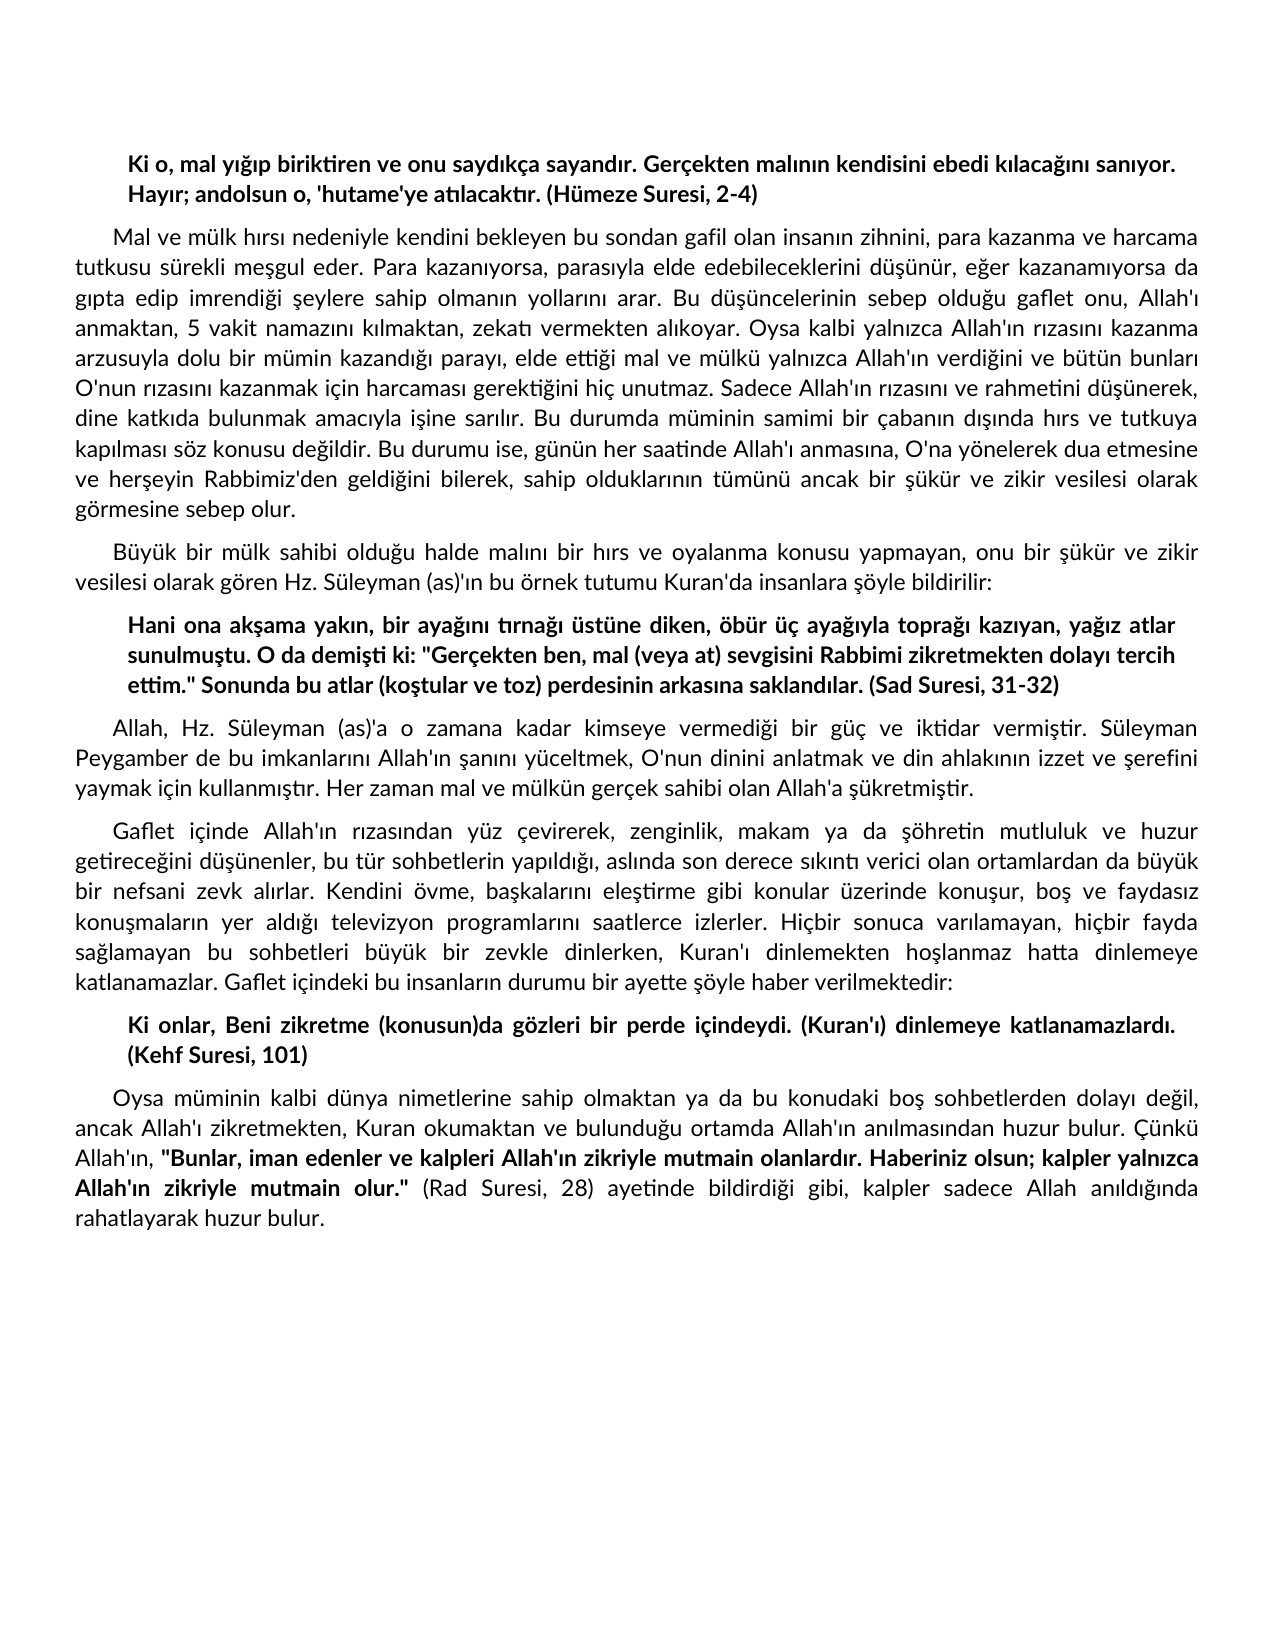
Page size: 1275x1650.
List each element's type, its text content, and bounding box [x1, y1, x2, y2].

text Gaflet içinde Allah'ın rızasından yüz çevirerek, zenginlik, makam ya da şöhretin mutluluk ve huzur getireceğini düşünenler, bu tür sohbetlerin yapıldığı, aslında son derece sıkıntı verici olan ortamlardan da büyük bir nefsani zevk alırlar. Kendini övme, başkalarını eleştirme gibi konular üzerinde konuşur, boş ve faydasız konuşmaların yer aldığı televizyon programlarını saatlerce izlerler. Hiçbir sonuca varılamayan, hiçbir fayda sağlamayan bu sohbetleri büyük bir zevkle dinlerken, Kuran'ı dinlemekten hoşlanmaz hatta dinlemeye katlanamazlar. Gaflet içindeki bu insanların durumu bir ayette şöyle haber verilmektedir: [75, 817, 1200, 995]
text Hani ona akşama yakın, bir ayağını tırnağı üstüne diken, öbür üç ayağıyla toprağı kazıyan, yağız atlar sunulmuştu. O da demişti ki: "Gerçekten ben, mal (veya at) sevgisini Rabbimi zikretmekten dolayı tercih ettim." Sonunda bu atlar (koştular ve toz) perdesinin arkasına saklandılar. (Sad Suresi, 31-32) [127, 610, 1177, 698]
text Ki o, mal yığıp biriktiren ve onu saydıkça sayandır. Gerçekten malının kendisini ebedi kılacağını sanıyor. Hayır; andolsun o, 'hutame'ye atılacaktır. (Hümeze Suresi, 2-4) [127, 150, 1177, 208]
text Büyük bir mülk sahibi olduğu halde malını bir hırs ve oyalanma konusu yapmayan, onu bir şükür ve zikir vesilesi olarak gören Hz. Süleyman (as)'ın bu örnek tutumu Kuran'da insanlara şöyle bildirilir: [75, 537, 1200, 595]
text Allah, Hz. Süleyman (as)'a o zamana kadar kimseye vermediği bir güç ve iktidar vermiştir. Süleyman Peygamber de bu imkanlarını Allah'ın şanını yüceltmek, O'nun dinini anlatmak ve din ahlakının izzet ve şerefini yaymak için kullanmıştır. Her zaman mal ve mülkün gerçek sahibi olan Allah'a şükretmiştir. [75, 713, 1200, 801]
text Oysa müminin kalbi dünya nimetlerine sahip olmaktan ya da bu konudaki boş sohbetlerden dolayı değil, ancak Allah'ı zikretmekten, Kuran okumaktan ve bulunduğu ortamda Allah'ın anılmasından huzur bulur. Çünkü Allah'ın, "Bunlar, iman edenler ve kalpleri Allah'ın zikriyle mutmain olanlardır. Haberiniz olsun; kalpler yalnızca Allah'ın zikriyle mutmain olur." (Rad Suresi, 28) ayetinde bildirdiği gibi, kalpler sadece Allah anıldığında rahatlayarak huzur bulur. [75, 1083, 1200, 1232]
text Mal ve mülk hırsı nedeniyle kendini bekleyen bu sondan gafil olan insanın zihnini, para kazanma ve harcama tutkusu sürekli meşgul eder. Para kazanıyorsa, parasıyla elde edebileceklerini düşünür, eğer kazanamıyorsa da gıpta edip imrendiği şeylere sahip olmanın yollarını arar. Bu düşüncelerinin sebep olduğu gaflet onu, Allah'ı anmaktan, 5 vakit namazını kılmaktan, zekatı vermekten alıkoyar. Oysa kalbi yalnızca Allah'ın rızasını kazanma arzusuyla dolu bir mümin kazandığı parayı, elde ettiği mal ve mülkü yalnızca Allah'ın verdiğini ve bütün bunları O'nun rızasını kazanmak için harcaması gerektiğini hiç unutmaz. Sadece Allah'ın rızasını ve rahmetini düşünerek, dine katkıda bulunmak amacıyla işine sarılır. Bu durumda müminin samimi bir çabanın dışında hırs ve tutkuya kapılması söz konusu değildir. Bu durumu ise, günün her saatinde Allah'ı anmasına, O'na yönelerek dua etmesine ve herşeyin Rabbimiz'den geldiğini bilerek, sahip olduklarının tümünü ancak bir şükür ve zikir vesilesi olarak görmesine sebep olur. [75, 223, 1200, 522]
text Ki onlar, Beni zikretme (konusun)da gözleri bir perde içindeydi. (Kuran'ı) dinlemeye katlanamazlardı. (Kehf Suresi, 101) [127, 1010, 1177, 1068]
